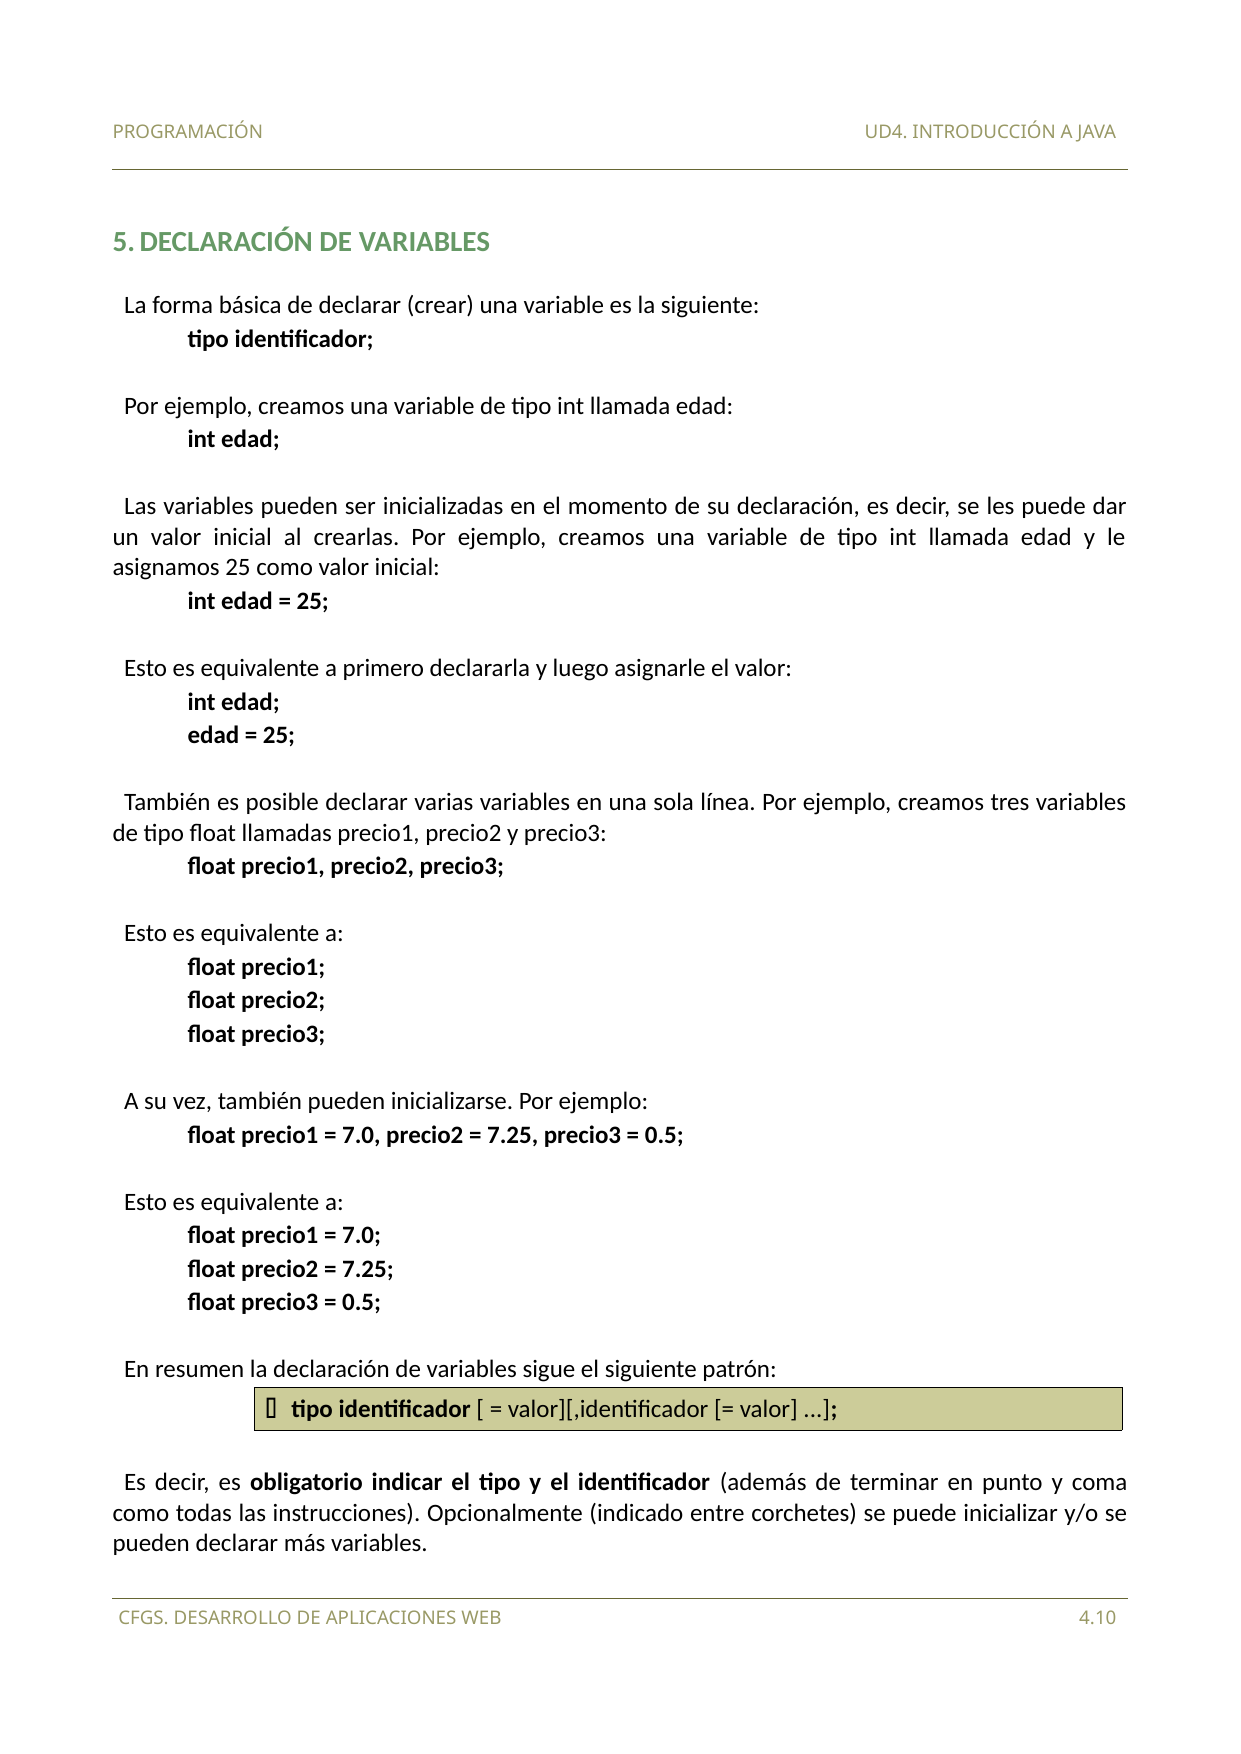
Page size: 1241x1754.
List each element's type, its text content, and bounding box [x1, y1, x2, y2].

text  tipo identificador [ = valor][,identificador [= valor] ...]; [255, 1388, 1122, 1430]
text Esto es equivalente a: [112, 917, 1128, 948]
text tipo identificador; [112, 323, 1128, 353]
text float precio1 = 7.0, precio2 = 7.25, precio3 = 0.5; [112, 1119, 1128, 1149]
subtitle Declaración de variables [112, 223, 1128, 259]
text int edad; [112, 423, 1128, 454]
text float precio1 = 7.0; [112, 1219, 1128, 1250]
text Por ejemplo, creamos una variable de tipo int llamada edad: [112, 390, 1128, 420]
text int edad = 25; [112, 585, 1128, 616]
text edad = 25; [112, 719, 1128, 750]
text float precio1, precio2, precio3; [112, 850, 1128, 881]
text float precio1; [112, 951, 1128, 982]
text Es decir, es obligatorio indicar el tipo y el identificador (además de terminar en punto y coma como todas las instrucciones). Opcionalmente (indicado entre corchetes) se puede inicializar y/o se pueden declarar más variables. [112, 1466, 1128, 1558]
text A su vez, también pueden inicializarse. Por ejemplo: [112, 1085, 1128, 1116]
text float precio2; [112, 984, 1128, 1015]
text float precio2 = 7.25; [112, 1253, 1128, 1283]
text int edad; [112, 686, 1128, 716]
text Esto es equivalente a primero declararla y luego asignarle el valor: [112, 652, 1128, 683]
text Las variables pueden ser inicializadas en el momento de su declaración, es decir, se les puede dar un valor inicial al crearlas. Por ejemplo, creamos una variable de tipo int llamada edad y le asignamos 25 como valor inicial: [112, 491, 1128, 582]
text La forma básica de declarar (crear) una variable es la siguiente: [112, 289, 1128, 320]
text En resumen la declaración de variables sigue el siguiente patrón: [112, 1353, 1128, 1384]
text Esto es equivalente a: [112, 1186, 1128, 1216]
text float precio3; [112, 1018, 1128, 1049]
text También es posible declarar varias variables en una sola línea. Por ejemplo, creamos tres variables de tipo float llamadas precio1, precio2 y precio3: [112, 786, 1128, 847]
text float precio3 = 0.5; [112, 1286, 1128, 1317]
